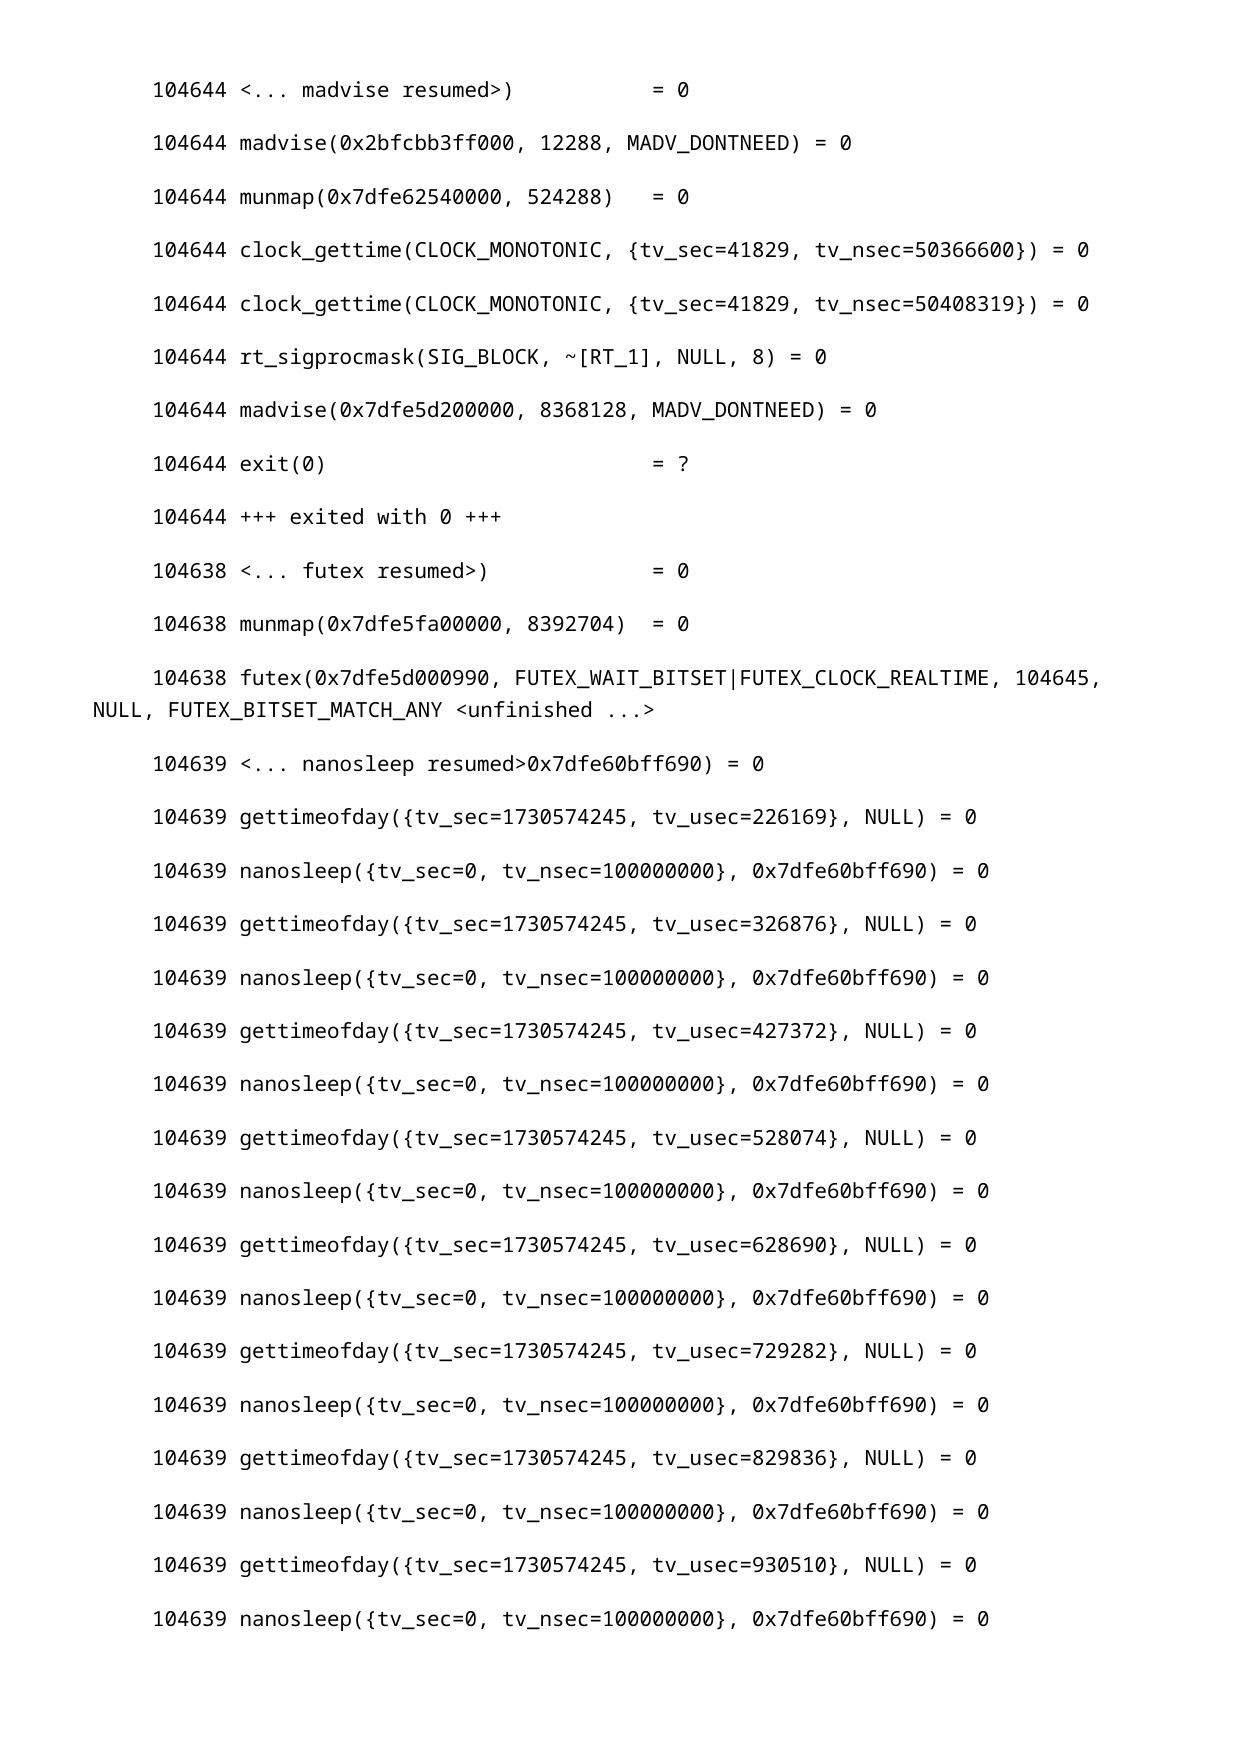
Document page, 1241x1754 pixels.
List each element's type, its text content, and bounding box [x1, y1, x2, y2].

text 104644 <... madvise resumed>) = 0 [93, 75, 1147, 103]
text 104639 gettimeofday({tv_sec=1730574245, tv_usec=930510}, NULL) = 0 [93, 1550, 1147, 1579]
text 104639 nanosleep({tv_sec=0, tv_nsec=100000000}, 0x7dfe60bff690) = 0 [93, 1176, 1147, 1205]
text 104639 gettimeofday({tv_sec=1730574245, tv_usec=427372}, NULL) = 0 [93, 1016, 1147, 1044]
text 104644 exit(0) = ? [93, 449, 1147, 477]
text 104639 <... nanosleep resumed>0x7dfe60bff690) = 0 [93, 749, 1147, 777]
text 104644 madvise(0x2bfcbb3ff000, 12288, MADV_DONTNEED) = 0 [93, 128, 1147, 157]
text 104639 nanosleep({tv_sec=0, tv_nsec=100000000}, 0x7dfe60bff690) = 0 [93, 1069, 1147, 1098]
text 104638 munmap(0x7dfe5fa00000, 8392704) = 0 [93, 609, 1147, 638]
text 104639 nanosleep({tv_sec=0, tv_nsec=100000000}, 0x7dfe60bff690) = 0 [93, 1390, 1147, 1418]
text 104639 nanosleep({tv_sec=0, tv_nsec=100000000}, 0x7dfe60bff690) = 0 [93, 1497, 1147, 1525]
text 104639 nanosleep({tv_sec=0, tv_nsec=100000000}, 0x7dfe60bff690) = 0 [93, 963, 1147, 991]
text 104639 gettimeofday({tv_sec=1730574245, tv_usec=729282}, NULL) = 0 [93, 1337, 1147, 1365]
text 104639 gettimeofday({tv_sec=1730574245, tv_usec=628690}, NULL) = 0 [93, 1230, 1147, 1258]
text 104638 <... futex resumed>) = 0 [93, 556, 1147, 584]
text 104639 gettimeofday({tv_sec=1730574245, tv_usec=528074}, NULL) = 0 [93, 1123, 1147, 1151]
text 104644 madvise(0x7dfe5d200000, 8368128, MADV_DONTNEED) = 0 [93, 396, 1147, 424]
text 104639 gettimeofday({tv_sec=1730574245, tv_usec=326876}, NULL) = 0 [93, 909, 1147, 938]
text 104644 munmap(0x7dfe62540000, 524288) = 0 [93, 182, 1147, 210]
text 104644 clock_gettime(CLOCK_MONOTONIC, {tv_sec=41829, tv_nsec=50408319}) = 0 [93, 289, 1147, 317]
text 104639 nanosleep({tv_sec=0, tv_nsec=100000000}, 0x7dfe60bff690) = 0 [93, 856, 1147, 884]
text 104644 rt_sigprocmask(SIG_BLOCK, ~[RT_1], NULL, 8) = 0 [93, 342, 1147, 371]
text 104638 futex(0x7dfe5d000990, FUTEX_WAIT_BITSET|FUTEX_CLOCK_REALTIME, 104645, NULL, FUTEX_BITSET_MATCH_ANY <unfinished ...> [93, 663, 1147, 724]
text 104644 clock_gettime(CLOCK_MONOTONIC, {tv_sec=41829, tv_nsec=50366600}) = 0 [93, 235, 1147, 264]
text 104639 nanosleep({tv_sec=0, tv_nsec=100000000}, 0x7dfe60bff690) = 0 [93, 1283, 1147, 1312]
text 104639 gettimeofday({tv_sec=1730574245, tv_usec=829836}, NULL) = 0 [93, 1443, 1147, 1472]
text 104639 gettimeofday({tv_sec=1730574245, tv_usec=226169}, NULL) = 0 [93, 802, 1147, 831]
text 104644 +++ exited with 0 +++ [93, 502, 1147, 531]
text 104639 nanosleep({tv_sec=0, tv_nsec=100000000}, 0x7dfe60bff690) = 0 [93, 1604, 1147, 1632]
